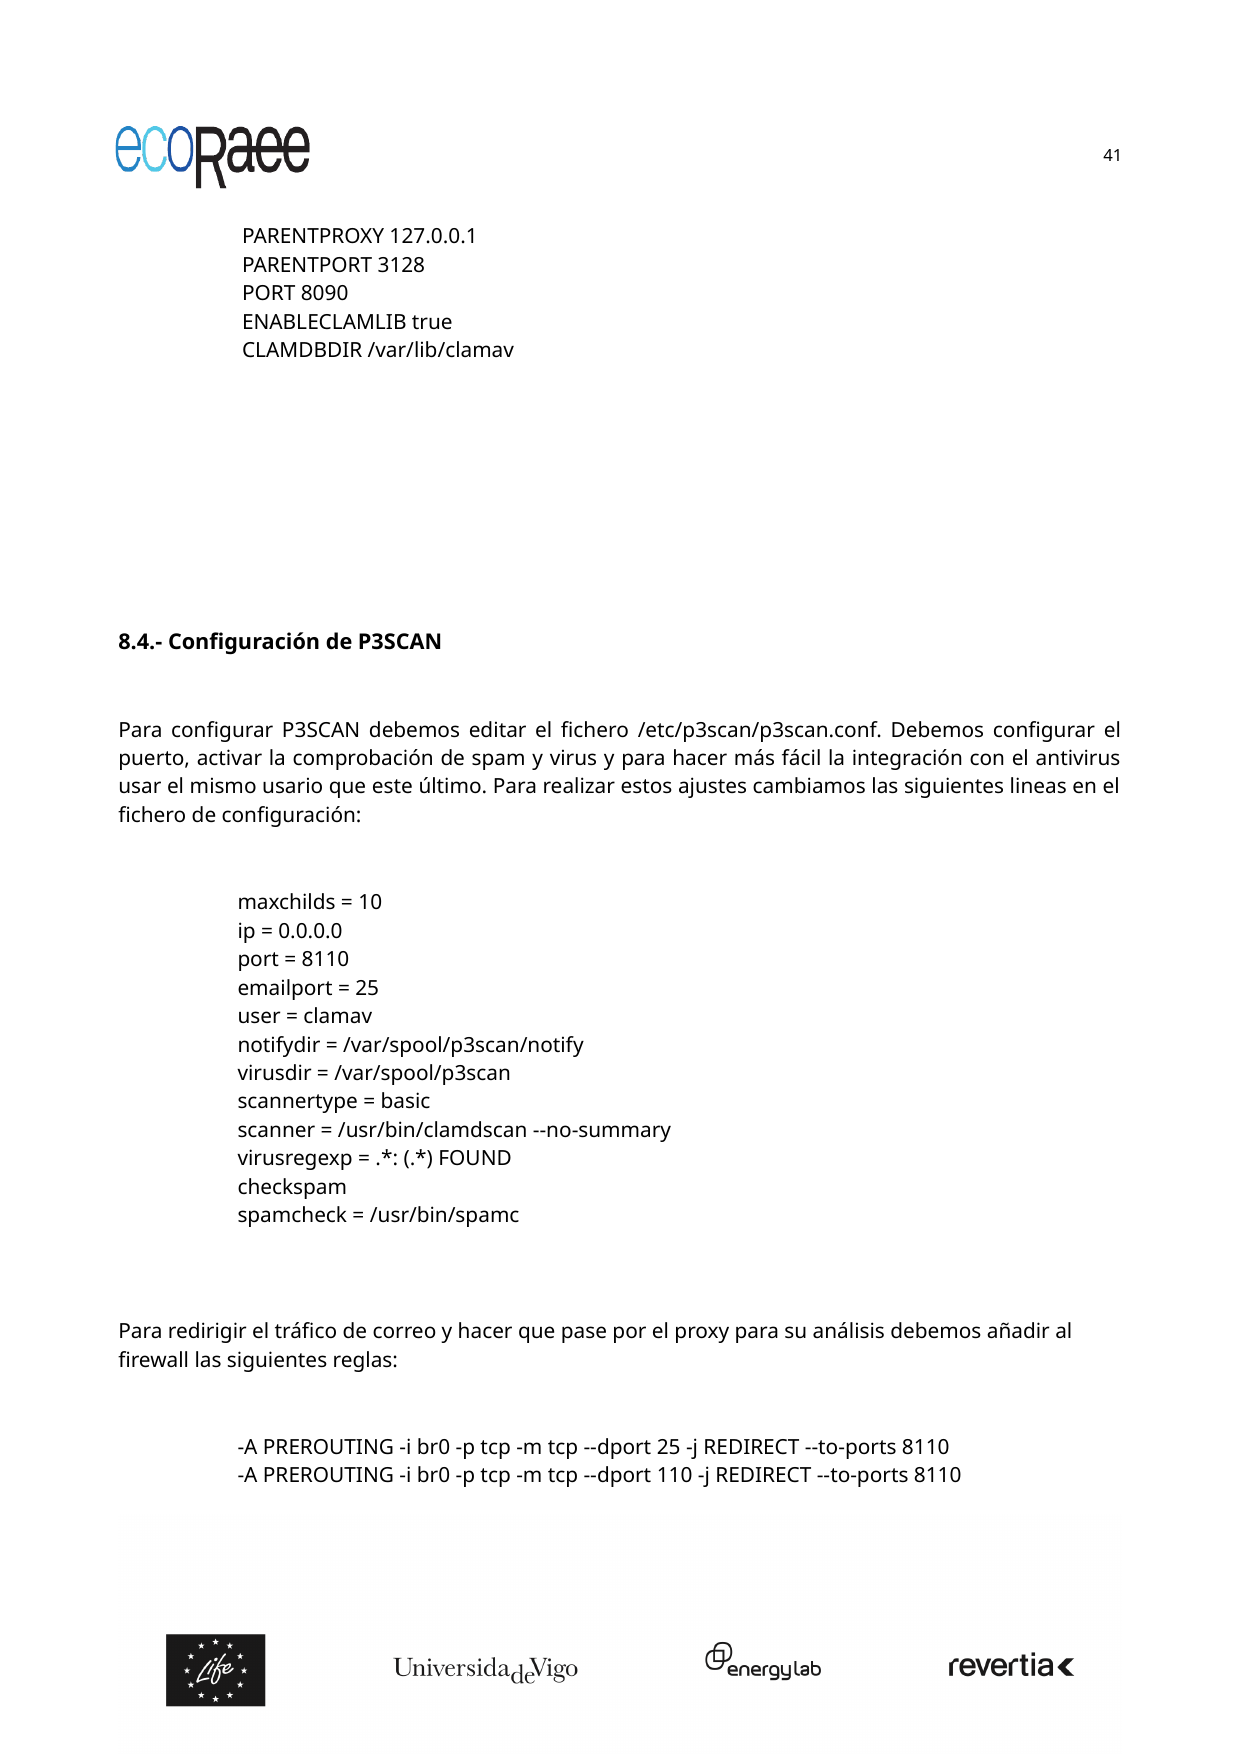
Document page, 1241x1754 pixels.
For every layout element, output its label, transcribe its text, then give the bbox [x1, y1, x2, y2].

text spamcheck = /usr/bin/spamc [237, 1200, 1122, 1229]
text checkspam [237, 1172, 1122, 1200]
text PARENTPORT 3128 [242, 250, 1122, 278]
text emailport = 25 [237, 973, 1122, 1001]
text Para configurar P3SCAN debemos editar el fichero /etc/p3scan/p3scan.conf. Debemos configurar el puerto, activar la comprobación de spam y virus y para hacer más fácil la integración con el antivirus usar el mismo usario que este último. Para realizar estos ajustes cambiamos las siguientes lineas en el fichero de configuración: [118, 715, 1122, 828]
text user = clamav [237, 1001, 1122, 1030]
picture [114, 124, 311, 190]
text port = 8110 [237, 944, 1122, 973]
text -A PREROUTING -i br0 -p tcp -m tcp --dport 110 -j REDIRECT --to-ports 8110 [237, 1461, 1122, 1489]
text 8.4.- Configuración de P3SCAN [118, 626, 1122, 656]
text -A PREROUTING -i br0 -p tcp -m tcp --dport 25 -j REDIRECT --to-ports 8110 [237, 1432, 1122, 1461]
text Para redirigir el tráfico de correo y hacer que pase por el proxy para su análisis debemos añadir al firewall las siguientes reglas: [118, 1316, 1122, 1373]
text maxchilds = 10 [237, 887, 1122, 916]
text scanner = /usr/bin/clamdscan --no-summary [237, 1115, 1122, 1143]
text virusdir = /var/spool/p3scan [237, 1058, 1122, 1087]
text notifydir = /var/spool/p3scan/notify [237, 1030, 1122, 1058]
text scannertype = basic [237, 1087, 1122, 1115]
text PARENTPROXY 127.0.0.1 [242, 221, 1122, 250]
text ENABLECLAMLIB true [242, 307, 1122, 335]
picture [118, 1514, 1123, 1754]
text PORT 8090 [242, 278, 1122, 307]
text virusregexp = .*: (.*) FOUND [237, 1143, 1122, 1172]
text CLAMDBDIR /var/lib/clamav [242, 335, 1122, 364]
text ip = 0.0.0.0 [237, 916, 1122, 944]
